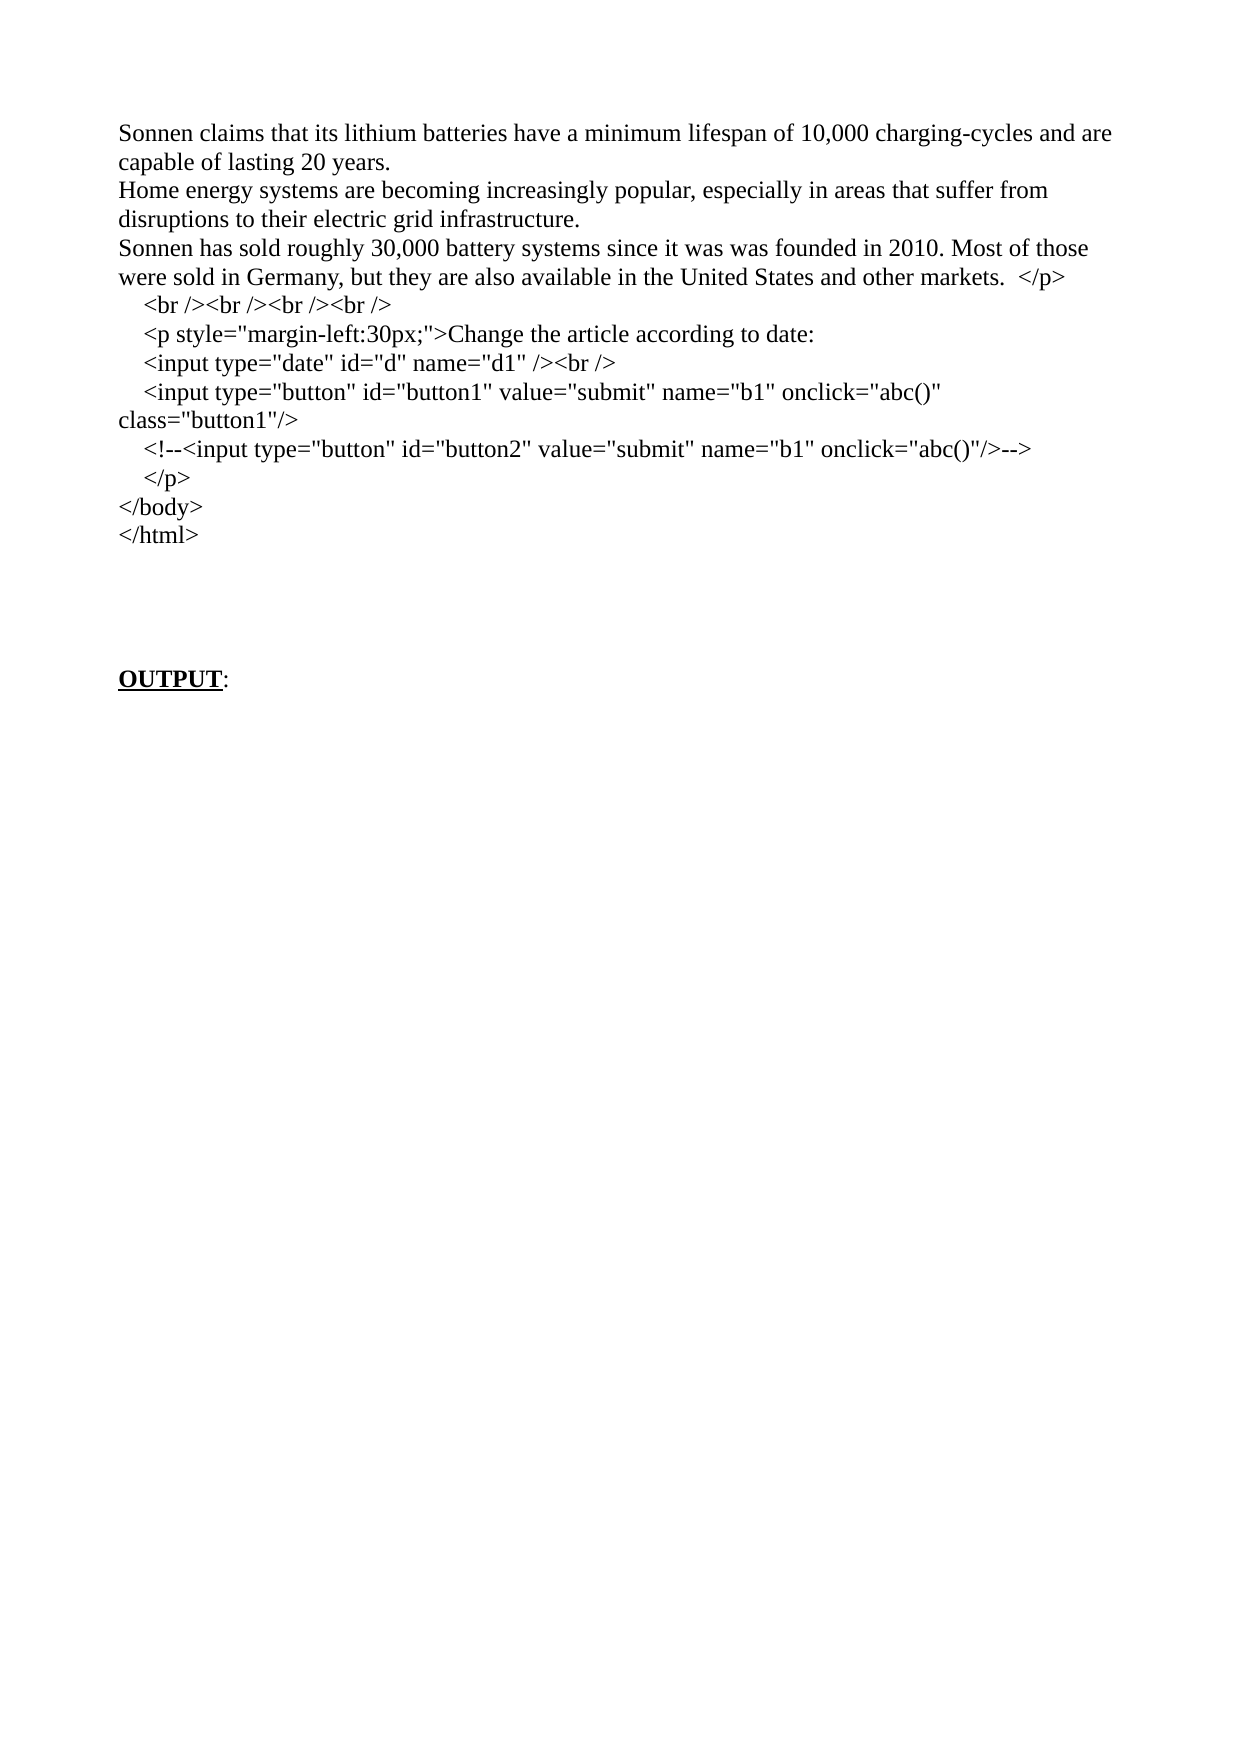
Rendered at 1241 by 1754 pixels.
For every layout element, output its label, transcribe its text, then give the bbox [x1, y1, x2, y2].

text <!--<input type="button" id="button2" value="submit" name="b1" onclick="abc()"/>--> [118, 434, 1122, 463]
text </body> [118, 492, 1122, 521]
text <br /><br /><br /><br /> [118, 291, 1122, 319]
text <input type="date" id="d" name="d1" /><br /> [118, 348, 1122, 377]
text Sonnen claims that its lithium batteries have a minimum lifespan of 10,000 charging-cycles and are capable of lasting 20 years. [118, 118, 1122, 176]
text Home energy systems are becoming increasingly popular, especially in areas that suffer from disruptions to their electric grid infrastructure. [118, 176, 1122, 233]
text Sonnen has sold roughly 30,000 battery systems since it was was founded in 2010. Most of those were sold in Germany, but they are also available in the United States and other markets. </p> [118, 233, 1122, 291]
text </p> [118, 463, 1122, 492]
text OUTPUT: [118, 664, 1122, 693]
text </html> [118, 521, 1122, 578]
text <p style="margin-left:30px;">Change the article according to date: [118, 319, 1122, 348]
text <input type="button" id="button1" value="submit" name="b1" onclick="abc()" class="button1"/> [118, 377, 1122, 434]
